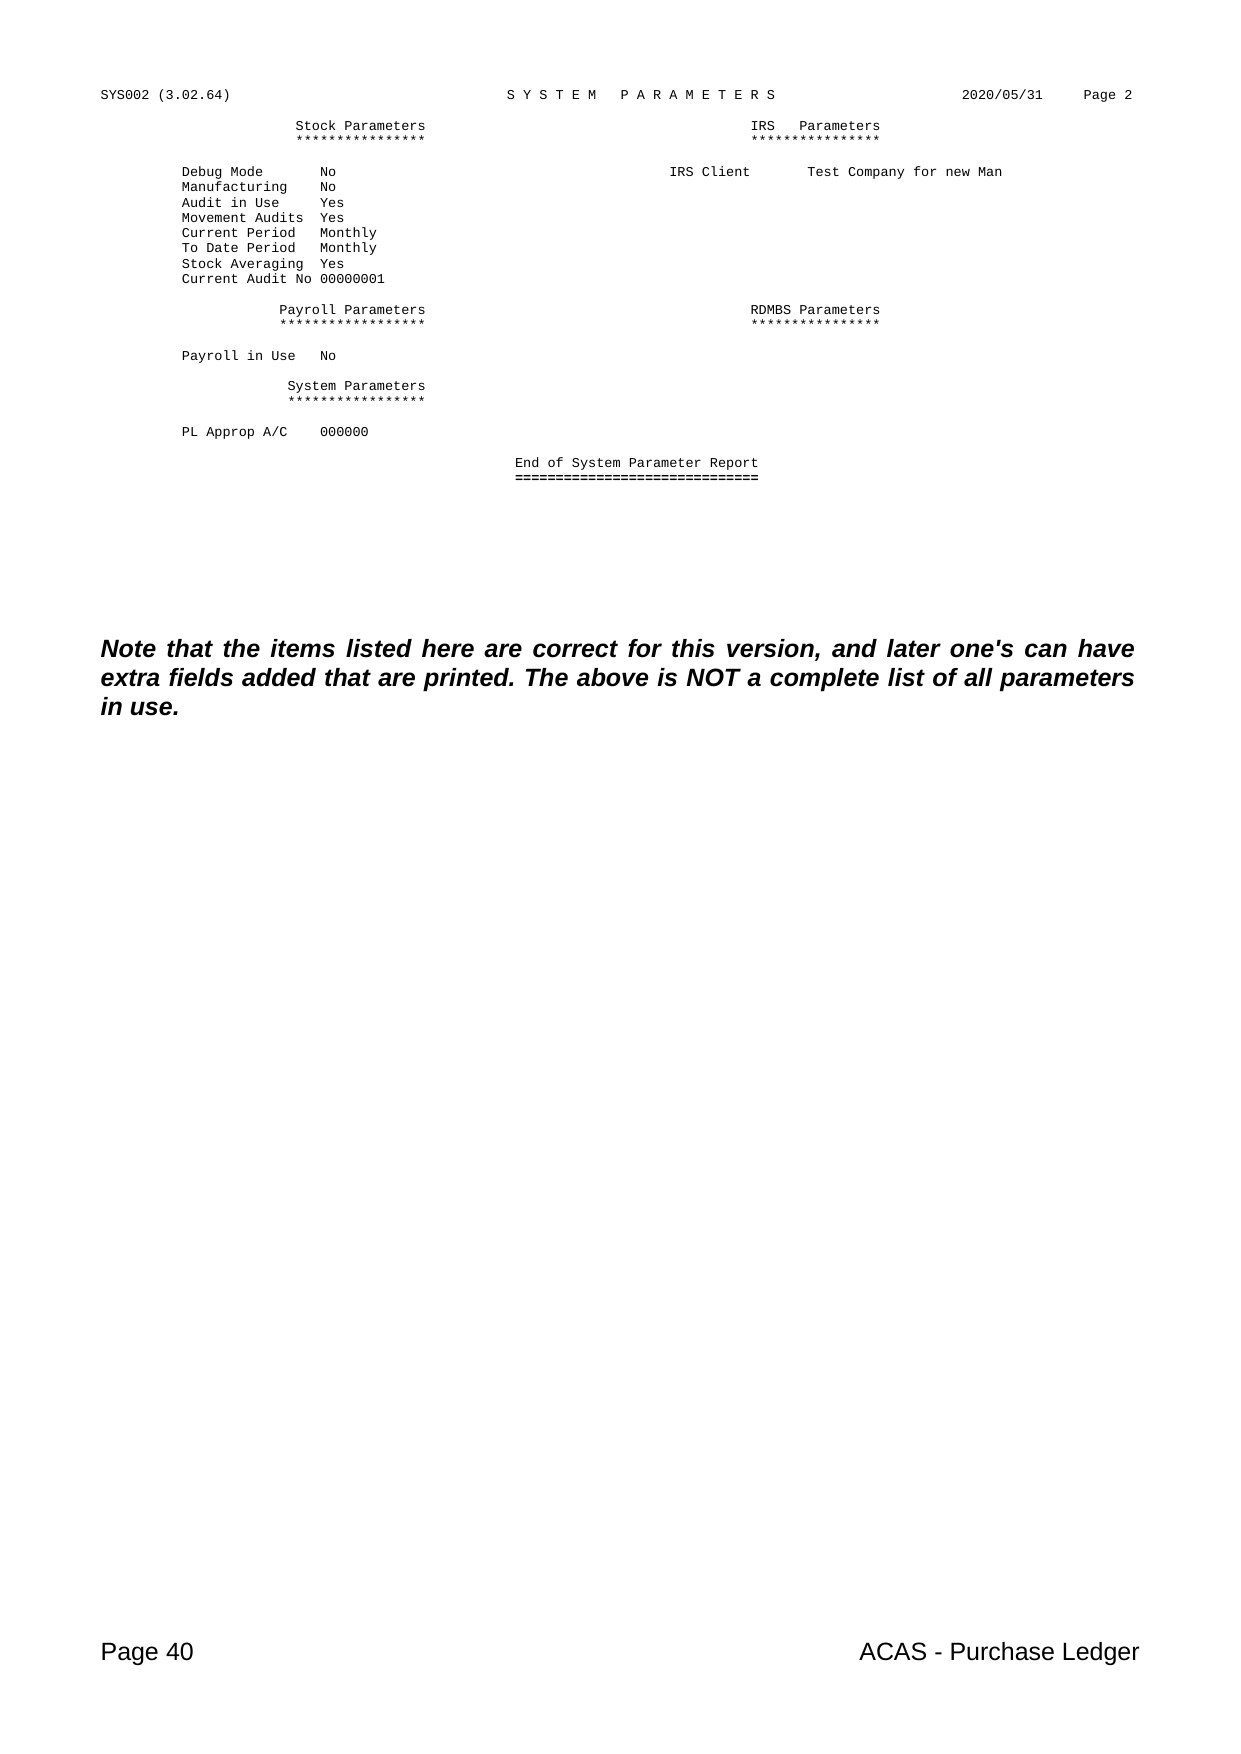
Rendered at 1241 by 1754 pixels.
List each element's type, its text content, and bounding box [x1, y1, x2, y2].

text Payroll in Use No [100, 349, 1140, 364]
text PL Approp A/C 000000 [100, 425, 1140, 441]
text Stock Parameters IRS Parameters [100, 119, 1140, 134]
text Debug Mode No IRS Client Test Company for new Man [100, 165, 1140, 180]
text To Date Period Monthly [100, 242, 1140, 257]
text System Parameters [100, 379, 1140, 395]
text Stock Averaging Yes [100, 257, 1140, 272]
text Movement Audits Yes [100, 211, 1140, 226]
text Current Audit No 00000001 [100, 272, 1140, 288]
text ****************** **************** [100, 318, 1140, 333]
text End of System Parameter Report [100, 456, 1140, 471]
text SYS002 (3.02.64) S Y S T E M P A R A M E T E R S 2020/05/31 Page 2 [100, 88, 1140, 104]
text Audit in Use Yes [100, 196, 1140, 211]
text **************** **************** [100, 134, 1140, 150]
text Current Period Monthly [100, 226, 1140, 242]
text ============================== [100, 471, 1140, 487]
text ***************** [100, 395, 1140, 410]
text Payroll Parameters RDMBS Parameters [100, 303, 1140, 318]
text Note that the items listed here are correct for this version, and later one's can have extra fields added that are printed. The above is NOT a complete list of all parameters in use. [100, 634, 1140, 720]
text Manufacturing No [100, 180, 1140, 196]
